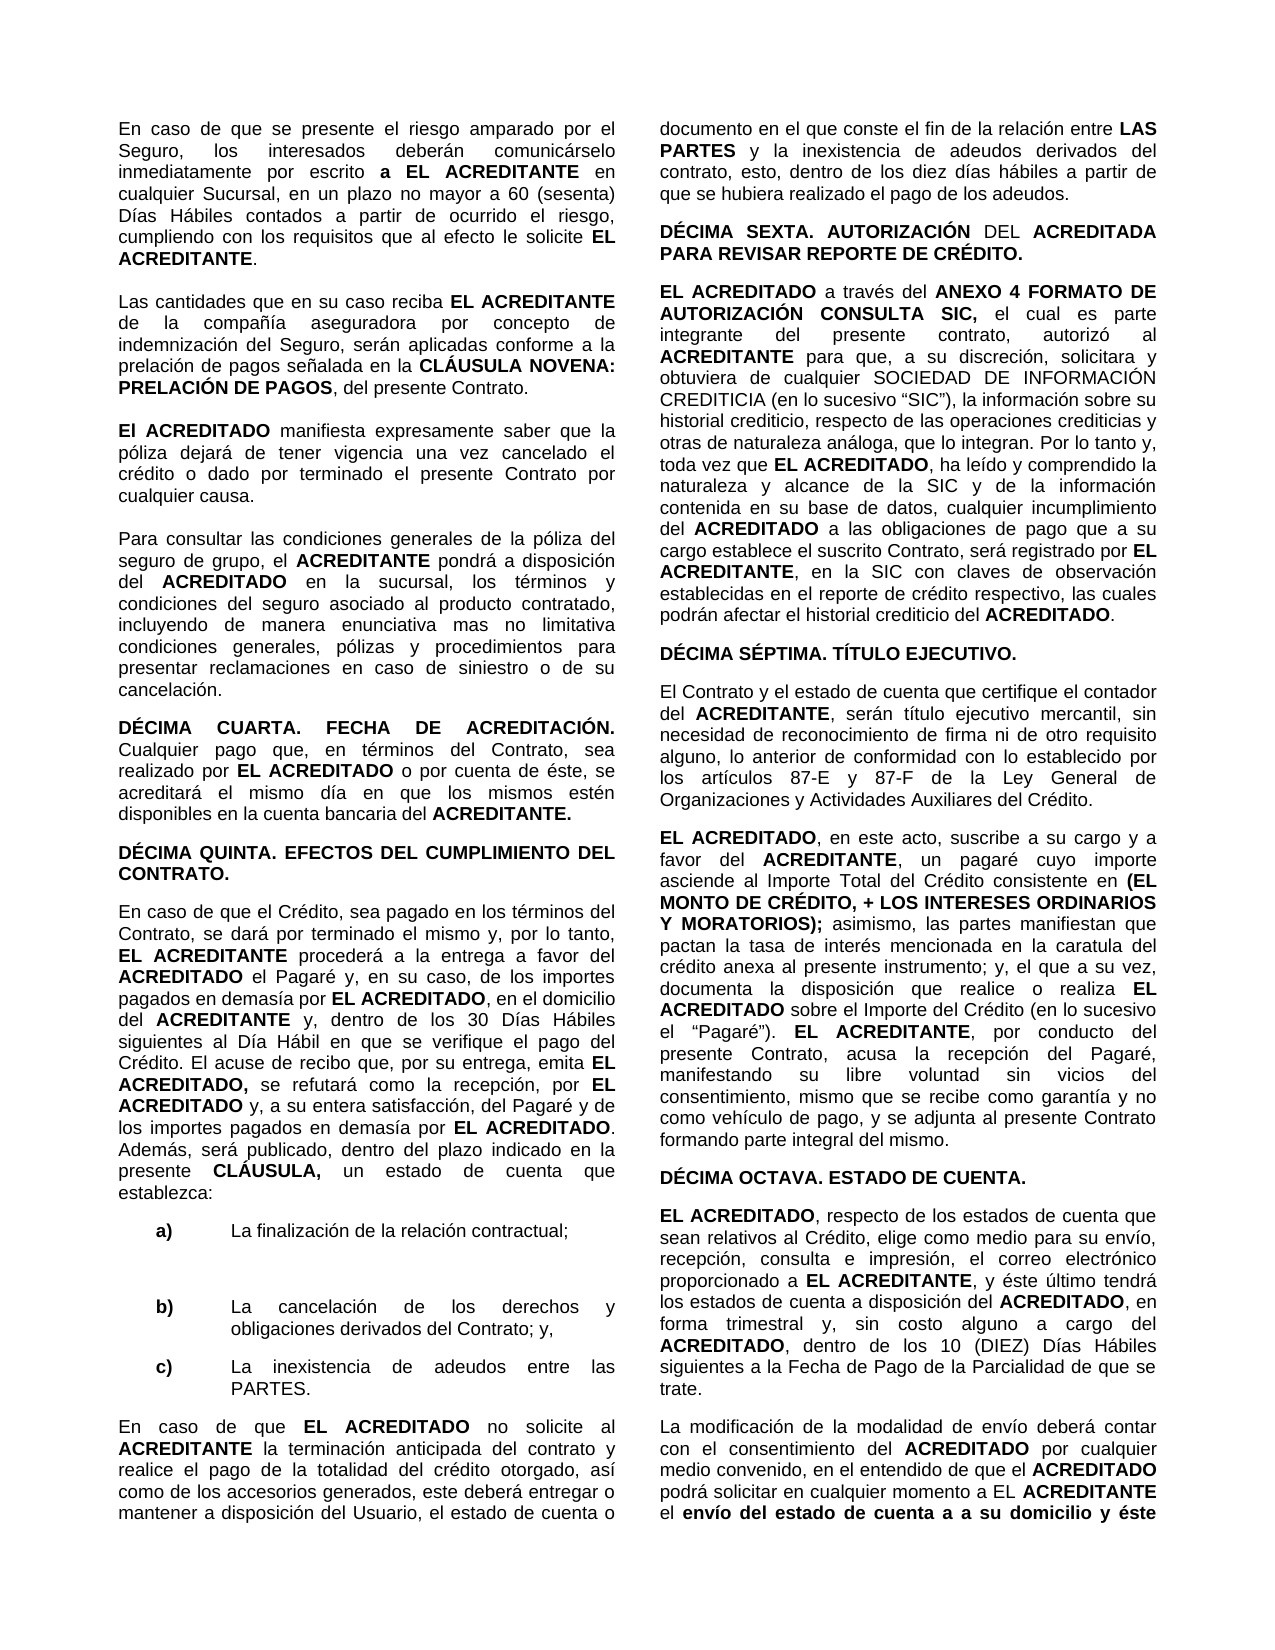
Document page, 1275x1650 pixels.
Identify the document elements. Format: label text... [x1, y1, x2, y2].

text Las cantidades que en su caso reciba EL ACREDITANTE de la compañía aseguradora por concepto de indemnización del Seguro, serán aplicadas conforme a la prelación de pagos señalada en la CLÁUSULA NOVENA: PRELACIÓN DE PAGOS, del presente Contrato. [118, 291, 615, 398]
text DÉCIMA CUARTA. FECHA DE ACREDITACIÓN. Cualquier pago que, en términos del Contrato, sea realizado por EL ACREDITADO o por cuenta de éste, se acreditará el mismo día en que los mismos estén disponibles en la cuenta bancaria del ACREDITANTE. [118, 717, 615, 825]
list La finalización de la relación contractual; [156, 1220, 615, 1241]
text En caso de que EL ACREDITADO no solicite al ACREDITANTE la terminación anticipada del contrato y realice el pago de la totalidad del crédito otorgado, así como de los accesorios generados, este deberá entregar o mantener a disposición del Usuario, el estado de cuenta o [118, 1416, 615, 1524]
text El ACREDITADO manifiesta expresamente saber que la póliza dejará de tener vigencia una vez cancelado el crédito o dado por terminado el presente Contrato por cualquier causa. [118, 420, 615, 506]
list La inexistencia de adeudos entre las PARTES. [156, 1356, 615, 1399]
text Para consultar las condiciones generales de la póliza del seguro de grupo, el ACREDITANTE pondrá a disposición del ACREDITADO en la sucursal, los términos y condiciones del seguro asociado al producto contratado, incluyendo de manera enunciativa mas no limitativa condiciones generales, pólizas y procedimientos para presentar reclamaciones en caso de siniestro o de su cancelación. [118, 528, 615, 700]
text La modificación de la modalidad de envío deberá contar con el consentimiento del ACREDITADO por cualquier medio convenido, en el entendido de que el ACREDITADO podrá solicitar en cualquier momento a EL ACREDITANTE el envío del estado de cuenta a a su domicilio y éste [659, 1416, 1157, 1524]
text EL ACREDITADO, en este acto, suscribe a su cargo y a favor del ACREDITANTE, un pagaré cuyo importe asciende al Importe Total del Crédito consistente en (EL MONTO DE CRÉDITO, + LOS INTERESES ORDINARIOS Y MORATORIOS); asimismo, las partes manifiestan que pactan la tasa de interés mencionada en la caratula del crédito anexa al presente instrumento; y, el que a su vez, documenta la disposición que realice o realiza EL ACREDITADO sobre el Importe del Crédito (en lo sucesivo el “Pagaré”). EL ACREDITANTE, por conducto del presente Contrato, acusa la recepción del Pagaré, manifestando su libre voluntad sin vicios del consentimiento, mismo que se recibe como garantía y no como vehículo de pago, y se adjunta al presente Contrato formando parte integral del mismo. [659, 827, 1157, 1150]
text El Contrato y el estado de cuenta que certifique el contador del ACREDITANTE, serán título ejecutivo mercantil, sin necesidad de reconocimiento de firma ni de otro requisito alguno, lo anterior de conformidad con lo establecido por los artículos 87-E y 87-F de la Ley General de Organizaciones y Actividades Auxiliares del Crédito. [659, 681, 1157, 810]
text En caso de que el Crédito, sea pagado en los términos del Contrato, se dará por terminado el mismo y, por lo tanto, EL ACREDITANTE procederá a la entrega a favor del ACREDITADO el Pagaré y, en su caso, de los importes pagados en demasía por EL ACREDITADO, en el domicilio del ACREDITANTE y, dentro de los 30 Días Hábiles siguientes al Día Hábil en que se verifique el pago del Crédito. El acuse de recibo que, por su entrega, emita EL ACREDITADO, se refutará como la recepción, por EL ACREDITADO y, a su entera satisfacción, del Pagaré y de los importes pagados en demasía por EL ACREDITADO. Además, será publicado, dentro del plazo indicado en la presente CLÁUSULA, un estado de cuenta que establezca: [118, 901, 615, 1203]
text EL ACREDITADO, respecto de los estados de cuenta que sean relativos al Crédito, elige como medio para su envío, recepción, consulta e impresión, el correo electrónico proporcionado a EL ACREDITANTE, y éste último tendrá los estados de cuenta a disposición del ACREDITADO, en forma trimestral y, sin costo alguno a cargo del ACREDITADO, dentro de los 10 (DIEZ) Días Hábiles siguientes a la Fecha de Pago de la Parcialidad de que se trate. [659, 1205, 1157, 1399]
list La cancelación de los derechos y obligaciones derivados del Contrato; y, [156, 1296, 615, 1339]
text DÉCIMA SÉPTIMA. TÍTULO EJECUTIVO. [659, 642, 1157, 664]
text documento en el que conste el fin de la relación entre LAS PARTES y la inexistencia de adeudos derivados del contrato, esto, dentro de los diez días hábiles a partir de que se hubiera realizado el pago de los adeudos. [659, 118, 1157, 204]
text DÉCIMA QUINTA. EFECTOS DEL CUMPLIMIENTO DEL CONTRATO. [118, 841, 615, 884]
text DÉCIMA SEXTA. AUTORIZACIÓN DEL ACREDITADA PARA REVISAR REPORTE DE CRÉDITO. [659, 221, 1157, 264]
text En caso de que se presente el riesgo amparado por el Seguro, los interesados deberán comunicárselo inmediatamente por escrito a EL ACREDITANTE en cualquier Sucursal, en un plazo no mayor a 60 (sesenta) Días Hábiles contados a partir de ocurrido el riesgo, cumpliendo con los requisitos que al efecto le solicite EL ACREDITANTE. [118, 118, 615, 269]
text DÉCIMA OCTAVA. ESTADO DE CUENTA. [659, 1167, 1157, 1188]
text EL ACREDITADO a través del ANEXO 4 FORMATO DE AUTORIZACIÓN CONSULTA SIC, el cual es parte integrante del presente contrato, autorizó al ACREDITANTE para que, a su discreción, solicitara y obtuviera de cualquier SOCIEDAD DE INFORMACIÓN CREDITICIA (en lo sucesivo “SIC”), la información sobre su historial crediticio, respecto de las operaciones crediticias y otras de naturaleza análoga, que lo integran. Por lo tanto y, toda vez que EL ACREDITADO, ha leído y comprendido la naturaleza y alcance de la SIC y de la información contenida en su base de datos, cualquier incumplimiento del ACREDITADO a las obligaciones de pago que a su cargo establece el suscrito Contrato, será registrado por EL ACREDITANTE, en la SIC con claves de observación establecidas en el reporte de crédito respectivo, las cuales podrán afectar el historial crediticio del ACREDITADO. [659, 281, 1157, 626]
